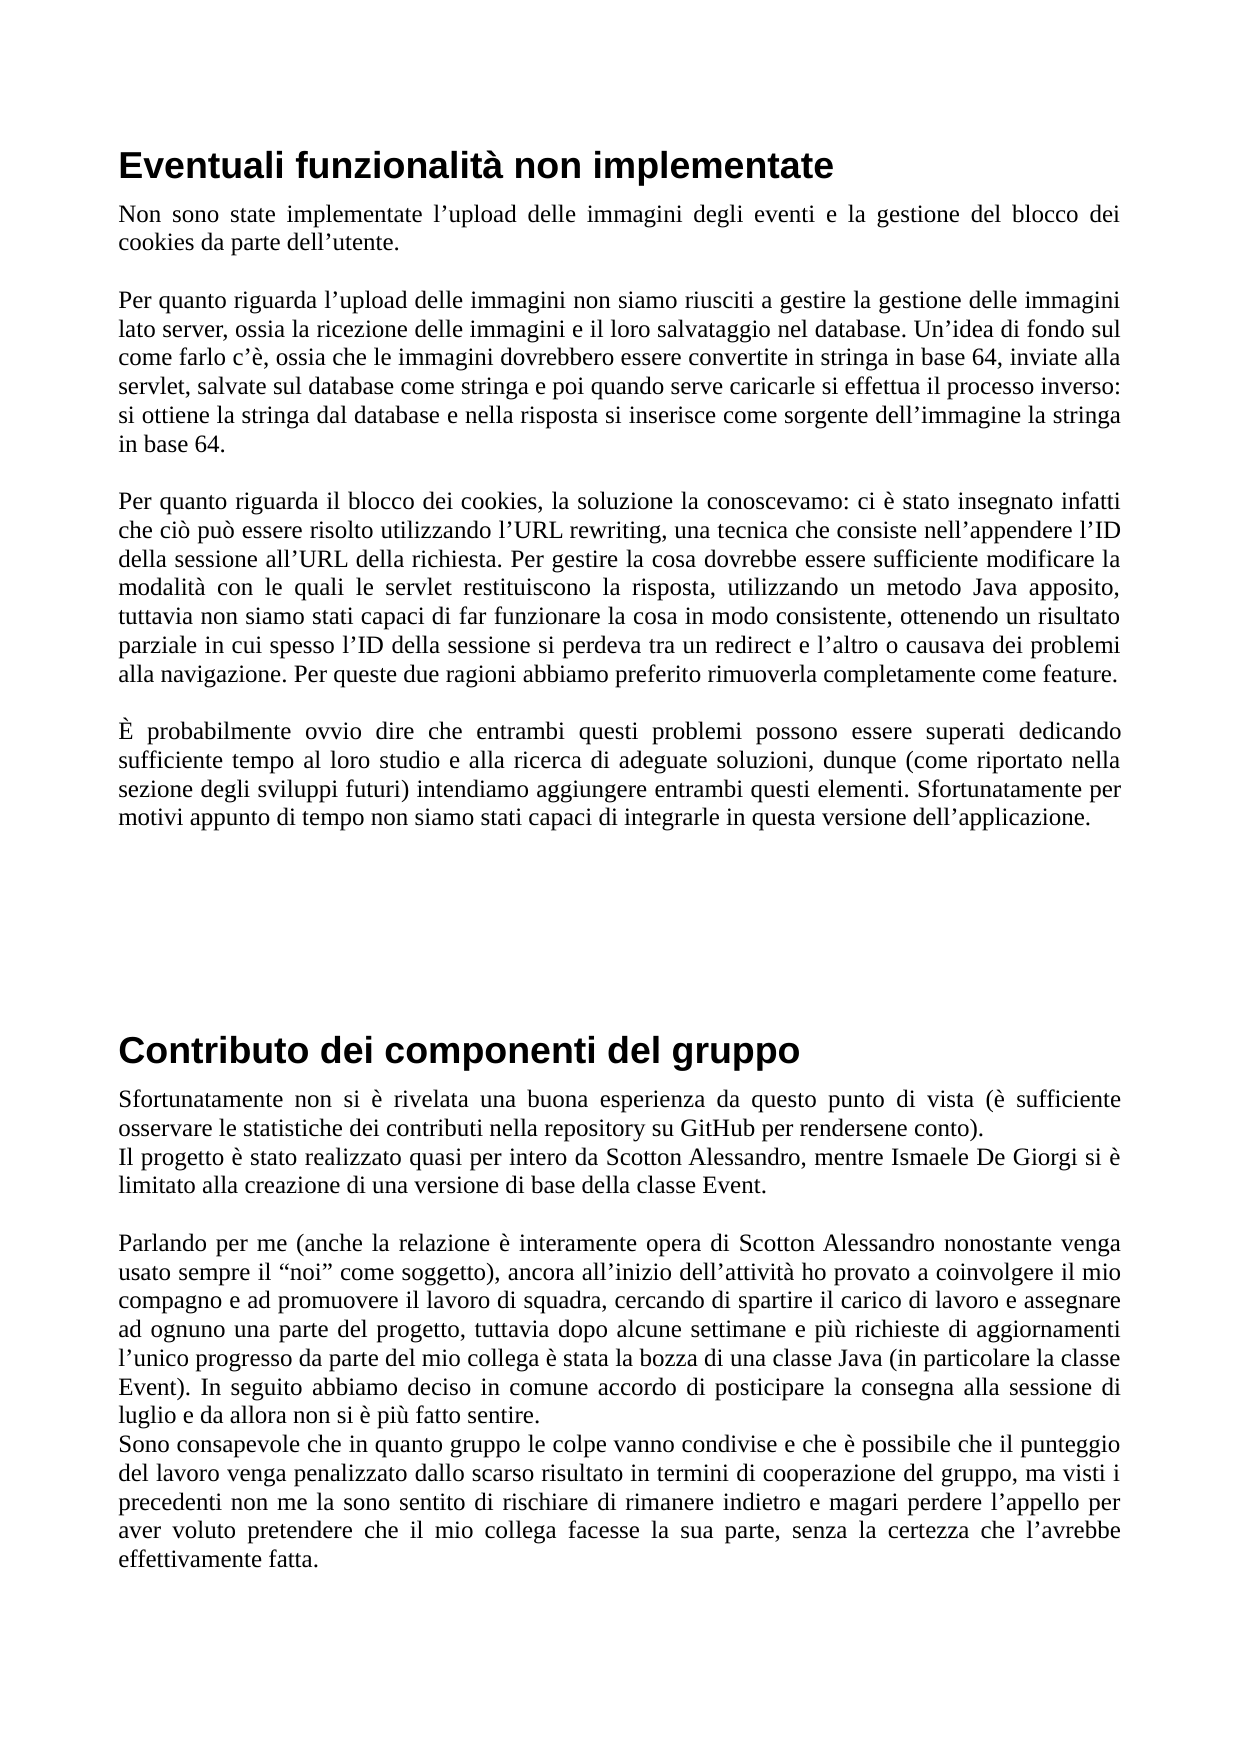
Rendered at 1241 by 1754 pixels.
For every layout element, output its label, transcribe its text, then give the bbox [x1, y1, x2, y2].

text Il progetto è stato realizzato quasi per intero da Scotton Alessandro, mentre Ismaele De Giorgi si è limitato alla creazione di una versione di base della classe Event. [118, 1142, 1122, 1199]
text Parlando per me (anche la relazione è interamente opera di Scotton Alessandro nonostante venga usato sempre il “noi” come soggetto), ancora all’inizio dell’attività ho provato a coinvolgere il mio compagno e ad promuovere il lavoro di squadra, cercando di spartire il carico di lavoro e assegnare ad ognuno una parte del progetto, tuttavia dopo alcune settimane e più richieste di aggiornamenti l’unico progresso da parte del mio collega è stata la bozza di una classe Java (in particolare la classe Event). In seguito abbiamo deciso in comune accordo di posticipare la consegna alla sessione di luglio e da allora non si è più fatto sentire. [118, 1228, 1122, 1429]
text Per quanto riguarda il blocco dei cookies, la soluzione la conoscevamo: ci è stato insegnato infatti che ciò può essere risolto utilizzando l’URL rewriting, una tecnica che consiste nell’appendere l’ID della sessione all’URL della richiesta. Per gestire la cosa dovrebbe essere sufficiente modificare la modalità con le quali le servlet restituiscono la risposta, utilizzando un metodo Java apposito, tuttavia non siamo stati capaci di far funzionare la cosa in modo consistente, ottenendo un risultato parziale in cui spesso l’ID della sessione si perdeva tra un redirect e l’altro o causava dei problemi alla navigazione. Per queste due ragioni abbiamo preferito rimuoverla completamente come feature. [118, 486, 1122, 687]
text Sfortunatamente non si è rivelata una buona esperienza da questo punto di vista (è sufficiente osservare le statistiche dei contributi nella repository su GitHub per rendersene conto). [118, 1084, 1122, 1142]
subtitle Contributo dei componenti del gruppo [118, 1029, 1122, 1072]
text Per quanto riguarda l’upload delle immagini non siamo riusciti a gestire la gestione delle immagini lato server, ossia la ricezione delle immagini e il loro salvataggio nel database. Un’idea di fondo sul come farlo c’è, ossia che le immagini dovrebbero essere convertite in stringa in base 64, inviate alla servlet, salvate sul database come stringa e poi quando serve caricarle si effettua il processo inverso: si ottiene la stringa dal database e nella risposta si inserisce come sorgente dell’immagine la stringa in base 64. [118, 285, 1122, 457]
text Sono consapevole che in quanto gruppo le colpe vanno condivise e che è possibile che il punteggio del lavoro venga penalizzato dallo scarso risultato in termini di cooperazione del gruppo, ma visti i precedenti non me la sono sentito di rischiare di rimanere indietro e magari perdere l’appello per aver voluto pretendere che il mio collega facesse la sua parte, senza la certezza che l’avrebbe effettivamente fatta. [118, 1429, 1122, 1573]
subtitle Eventuali funzionalità non implementate [118, 143, 1122, 186]
text Non sono state implementate l’upload delle immagini degli eventi e la gestione del blocco dei cookies da parte dell’utente. [118, 199, 1122, 256]
text È probabilmente ovvio dire che entrambi questi problemi possono essere superati dedicando sufficiente tempo al loro studio e alla ricerca di adeguate soluzioni, dunque (come riportato nella sezione degli sviluppi futuri) intendiamo aggiungere entrambi questi elementi. Sfortunatamente per motivi appunto di tempo non siamo stati capaci di integrarle in questa versione dell’applicazione. [118, 716, 1122, 831]
